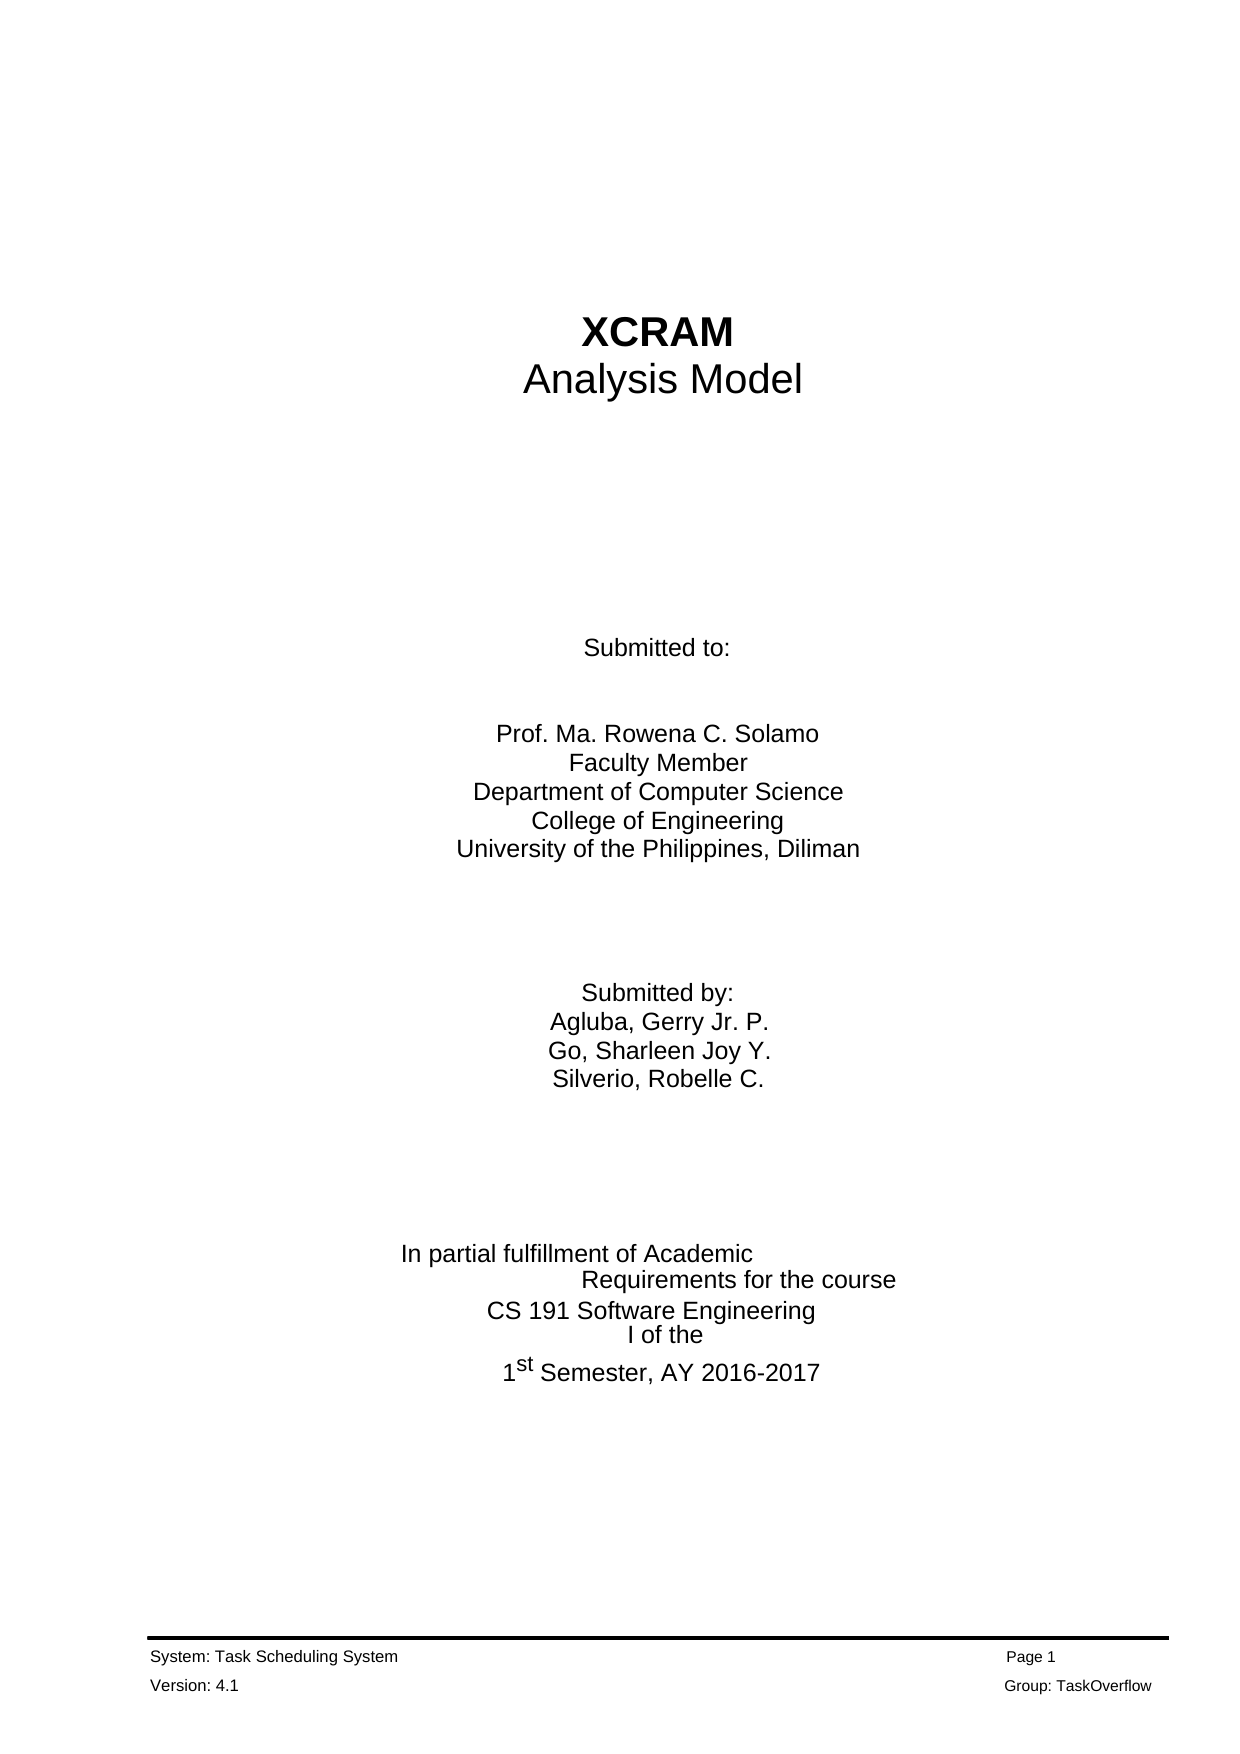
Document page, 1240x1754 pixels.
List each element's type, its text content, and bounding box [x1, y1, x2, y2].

text CS 191 Software Engineering I of the [487, 1299, 829, 1349]
text Analysis Model [523, 356, 1162, 403]
text Agluba, Gerry Jr. P. [550, 1007, 1162, 1036]
text University of the Philippines, Diliman [456, 834, 1162, 863]
text Version: 4.1 Group: TaskOverflow [150, 1668, 1162, 1697]
text Prof. Ma. Rowena C. Solamo [496, 719, 1162, 748]
text Faculty Member [569, 748, 1162, 777]
text Department of Computer Science [473, 777, 1162, 806]
text 1st Semester, AY 2016-2017 [502, 1350, 1162, 1389]
text Submitted to: [583, 633, 1162, 662]
text System: Task Scheduling System Page 1 [150, 1640, 1162, 1668]
text Submitted by: [581, 978, 1162, 1007]
text Silverio, Robelle C. [552, 1064, 1162, 1093]
text In partial fulfillment of Academic Requirements for the course [401, 1242, 914, 1294]
text XCRAM [581, 308, 1162, 356]
text College of Engineering [531, 806, 1162, 834]
text Go, Sharleen Joy Y. [548, 1036, 1162, 1064]
